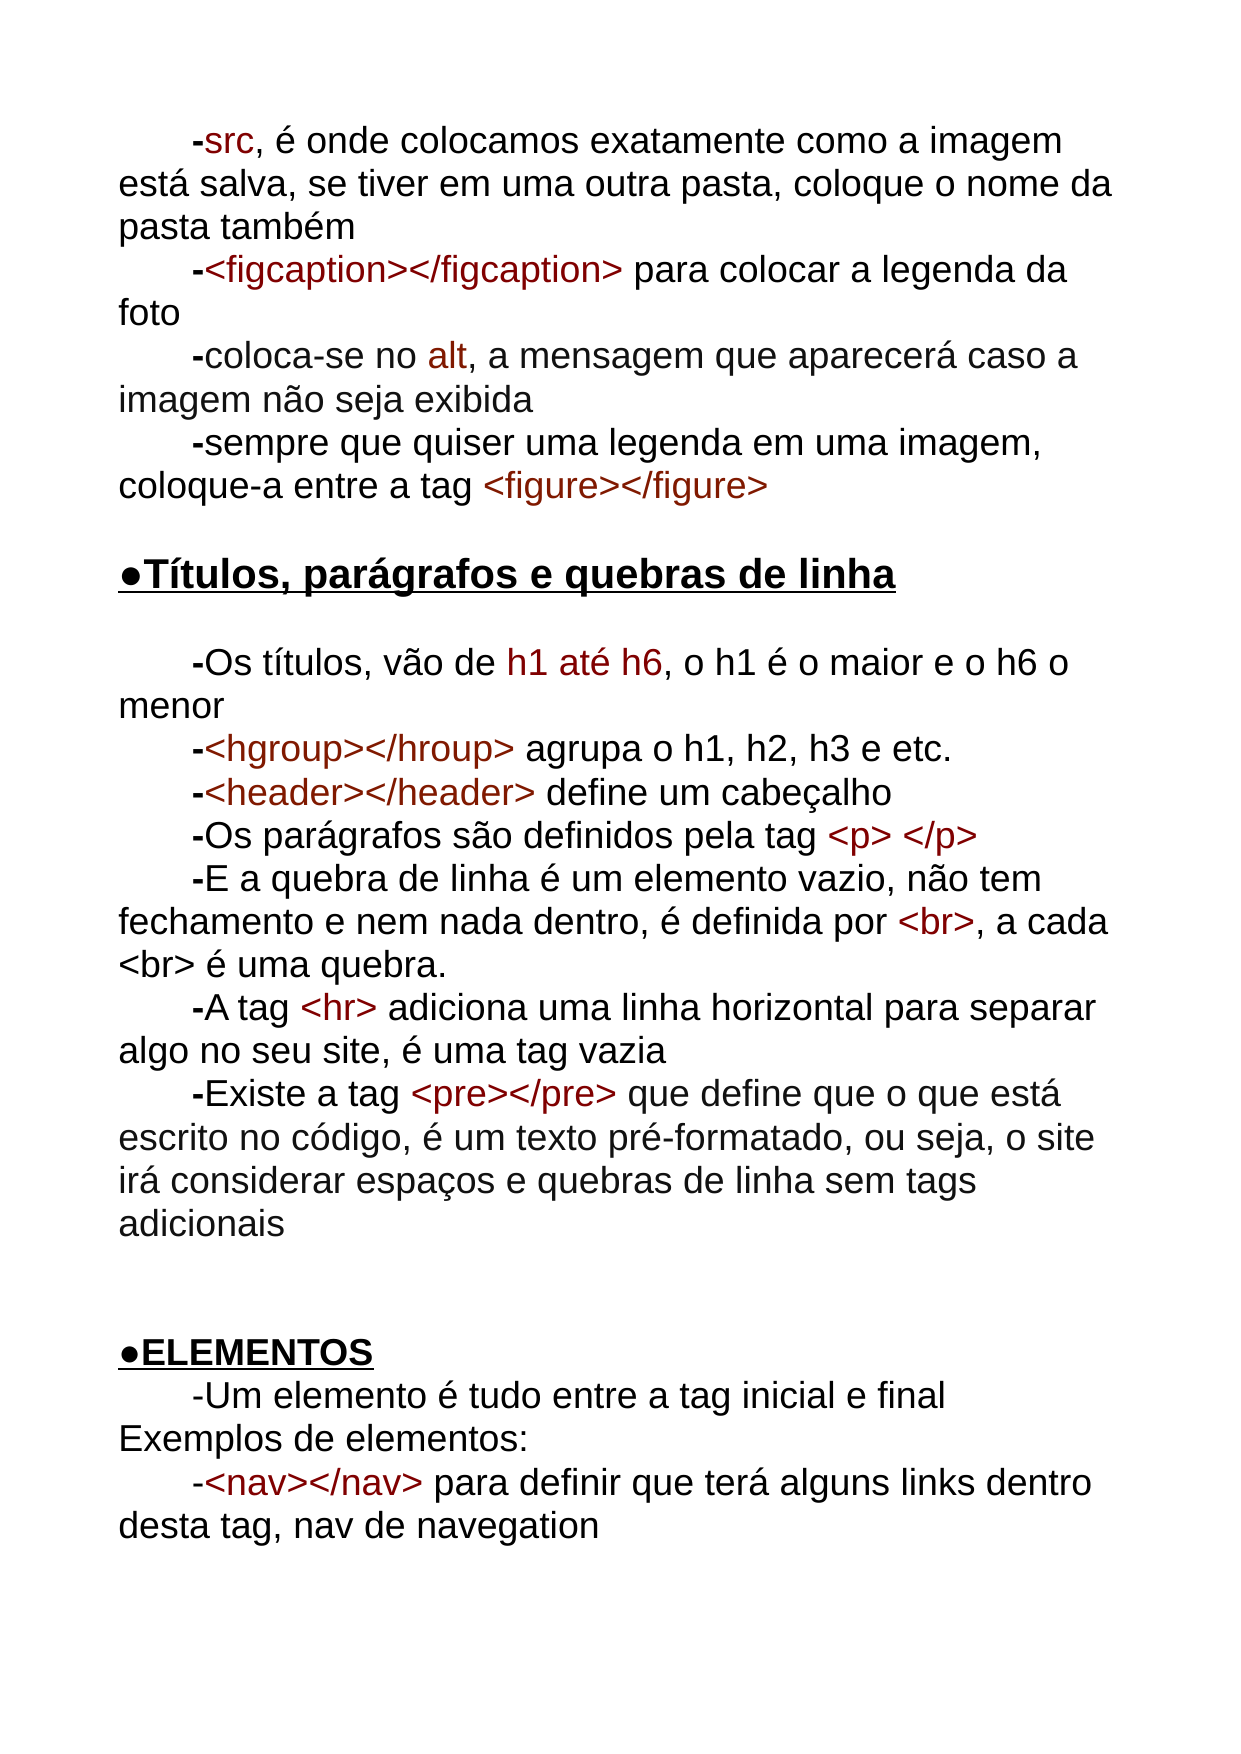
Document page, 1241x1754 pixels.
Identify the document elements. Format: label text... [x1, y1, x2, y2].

text -src, é onde colocamos exatamente como a imagem está salva, se tiver em uma outra pasta, coloque o nome da pasta também [118, 118, 1122, 247]
text -Os parágrafos são definidos pela tag <p> </p> [118, 813, 1122, 856]
text -Um elemento é tudo entre a tag inicial e final [118, 1373, 1122, 1417]
text -E a quebra de linha é um elemento vazio, não tem fechamento e nem nada dentro, é definida por <br>, a cada <br> é uma quebra. [118, 856, 1122, 985]
text -coloca-se no alt, a mensagem que aparecerá caso a imagem não seja exibida [118, 334, 1122, 420]
text ●Títulos, parágrafos e quebras de linha [118, 549, 1122, 597]
text coloque-a entre a tag <figure></figure> [118, 463, 1122, 506]
text -sempre que quiser uma legenda em uma imagem, [118, 420, 1122, 463]
text -A tag <hr> adiciona uma linha horizontal para separar algo no seu site, é uma tag vazia [118, 985, 1122, 1072]
text -Os títulos, vão de h1 até h6, o h1 é o maior e o h6 o menor [118, 640, 1122, 727]
text -<hgroup></hroup> agrupa o h1, h2, h3 e etc. [118, 727, 1122, 770]
text Exemplos de elementos: [118, 1417, 1122, 1460]
text -<figcaption></figcaption> para colocar a legenda da foto [118, 247, 1122, 334]
text -Existe a tag <pre></pre> que define que o que está escrito no código, é um texto pré-formatado, ou seja, o site irá considerar espaços e quebras de linha sem tags adicionais [118, 1072, 1122, 1244]
text -<header></header> define um cabeçalho [118, 770, 1122, 813]
text -<nav></nav> para definir que terá alguns links dentro desta tag, nav de navegation [118, 1460, 1122, 1546]
text ●ELEMENTOS [118, 1330, 1122, 1373]
